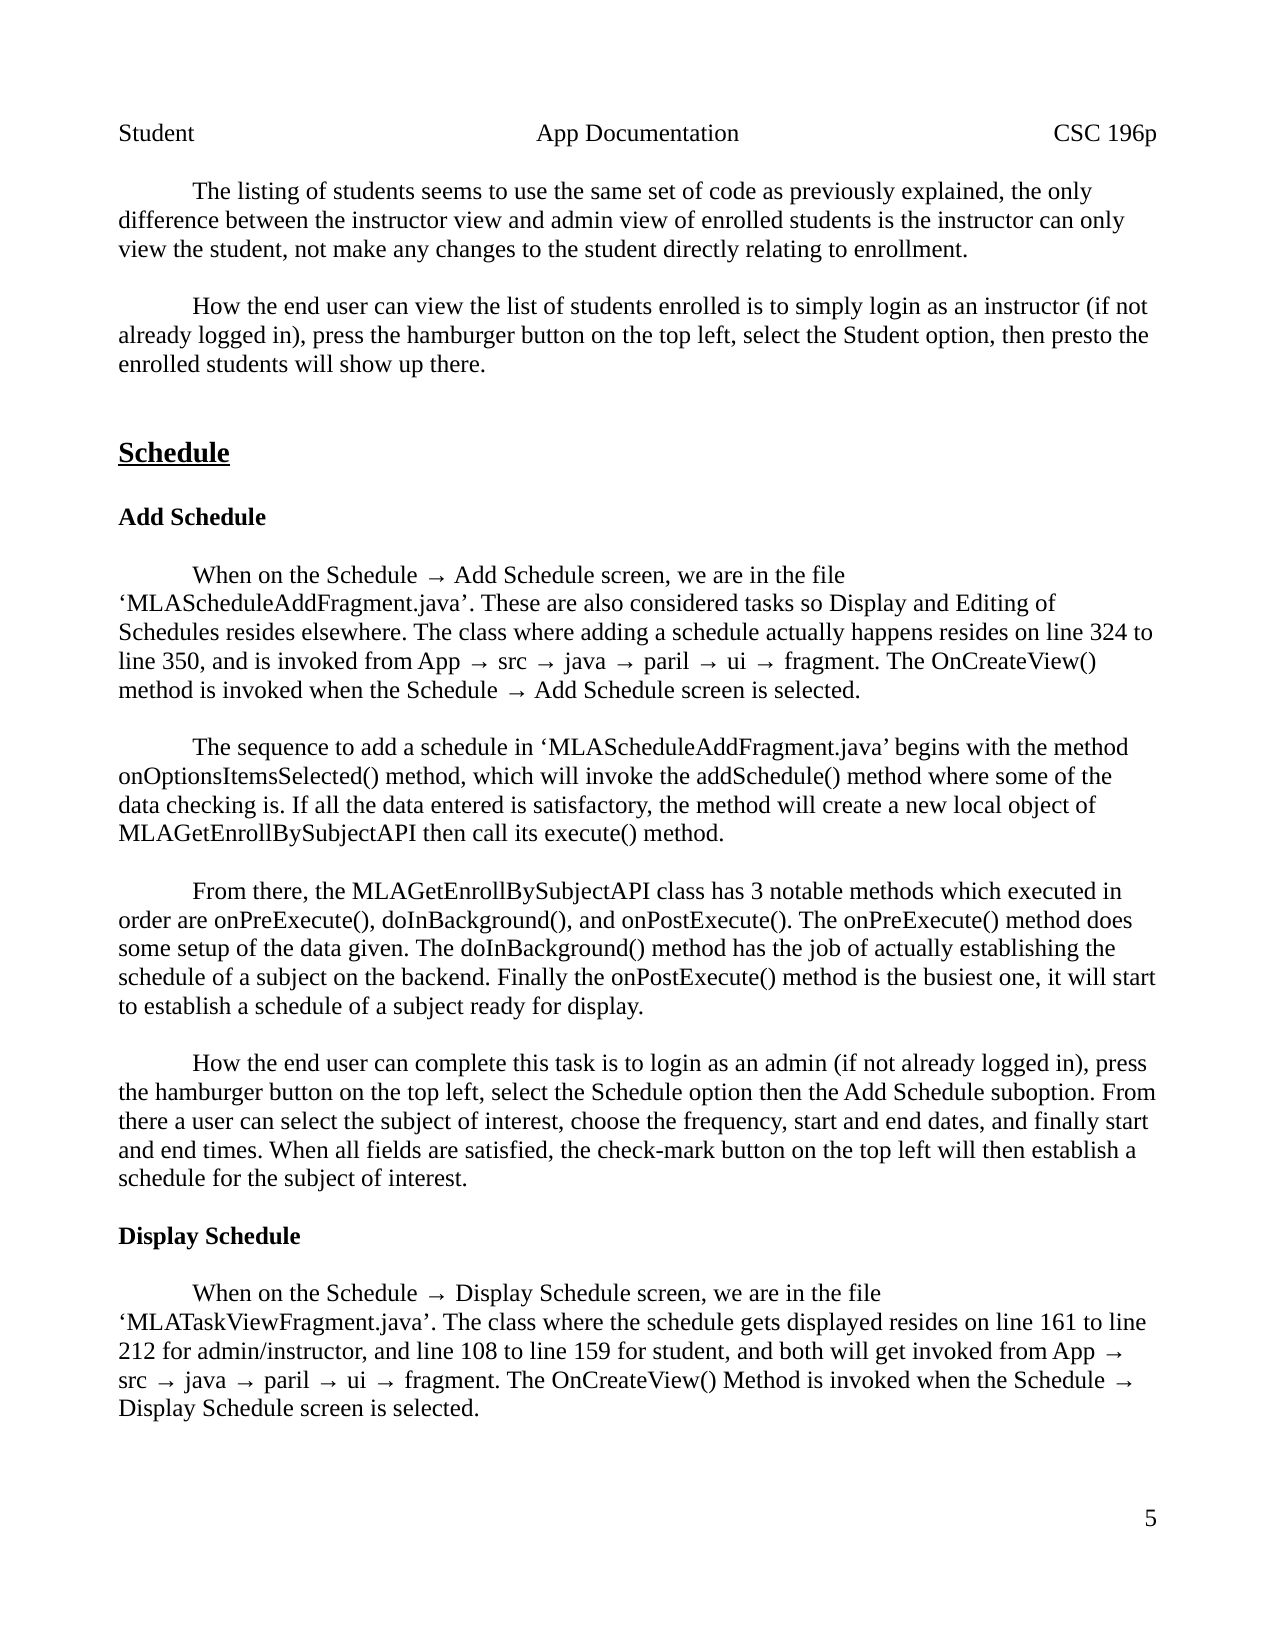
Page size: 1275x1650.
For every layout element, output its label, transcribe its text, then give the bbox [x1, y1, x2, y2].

text From there, the MLAGetEnrollBySubjectAPI class has 3 notable methods which executed in order are onPreExecute(), doInBackground(), and onPostExecute(). The onPreExecute() method does some setup of the data given. The doInBackground() method has the job of actually establishing the schedule of a subject on the backend. Finally the onPostExecute() method is the busiest one, it will start to establish a schedule of a subject ready for display. [118, 876, 1157, 1020]
text How the end user can complete this task is to login as an admin (if not already logged in), press the hamburger button on the top left, select the Schedule option then the Add Schedule suboption. From there a user can select the subject of interest, choose the frequency, start and end dates, and finally start and end times. When all fields are satisfied, the check-mark button on the top left will then establish a schedule for the subject of interest. [118, 1048, 1157, 1192]
text When on the Schedule → Add Schedule screen, we are in the file ‘MLAScheduleAddFragment.java’. These are also considered tasks so Display and Editing of Schedules resides elsewhere. The class where adding a schedule actually happens resides on line 324 to line 350, and is invoked from App → src → java → paril → ui → fragment. The OnCreateView() method is invoked when the Schedule → Add Schedule screen is selected. [118, 560, 1157, 703]
text When on the Schedule → Display Schedule screen, we are in the file ‘MLATaskViewFragment.java’. The class where the schedule gets displayed resides on line 161 to line 212 for admin/instructor, and line 108 to line 159 for student, and both will get invoked from App → src → java → paril → ui → fragment. The OnCreateView() Method is invoked when the Schedule → Display Schedule screen is selected. [118, 1278, 1157, 1422]
text Display Schedule [118, 1221, 1157, 1250]
text How the end user can view the list of students enrolled is to simply login as an instructor (if not already logged in), press the hamburger button on the top left, select the Student option, then presto the enrolled students will show up there. [118, 291, 1157, 378]
text Add Schedule [118, 502, 1157, 531]
text The sequence to add a schedule in ‘MLAScheduleAddFragment.java’ begins with the method onOptionsItemsSelected() method, which will invoke the addSchedule() method where some of the data checking is. If all the data entered is satisfactory, the method will create a new local object of MLAGetEnrollBySubjectAPI then call its execute() method. [118, 732, 1157, 847]
text The listing of students seems to use the same set of code as previously explained, the only difference between the instructor view and admin view of enrolled students is the instructor can only view the student, not make any changes to the student directly relating to enrollment. [118, 176, 1157, 263]
text Schedule [118, 435, 1157, 469]
